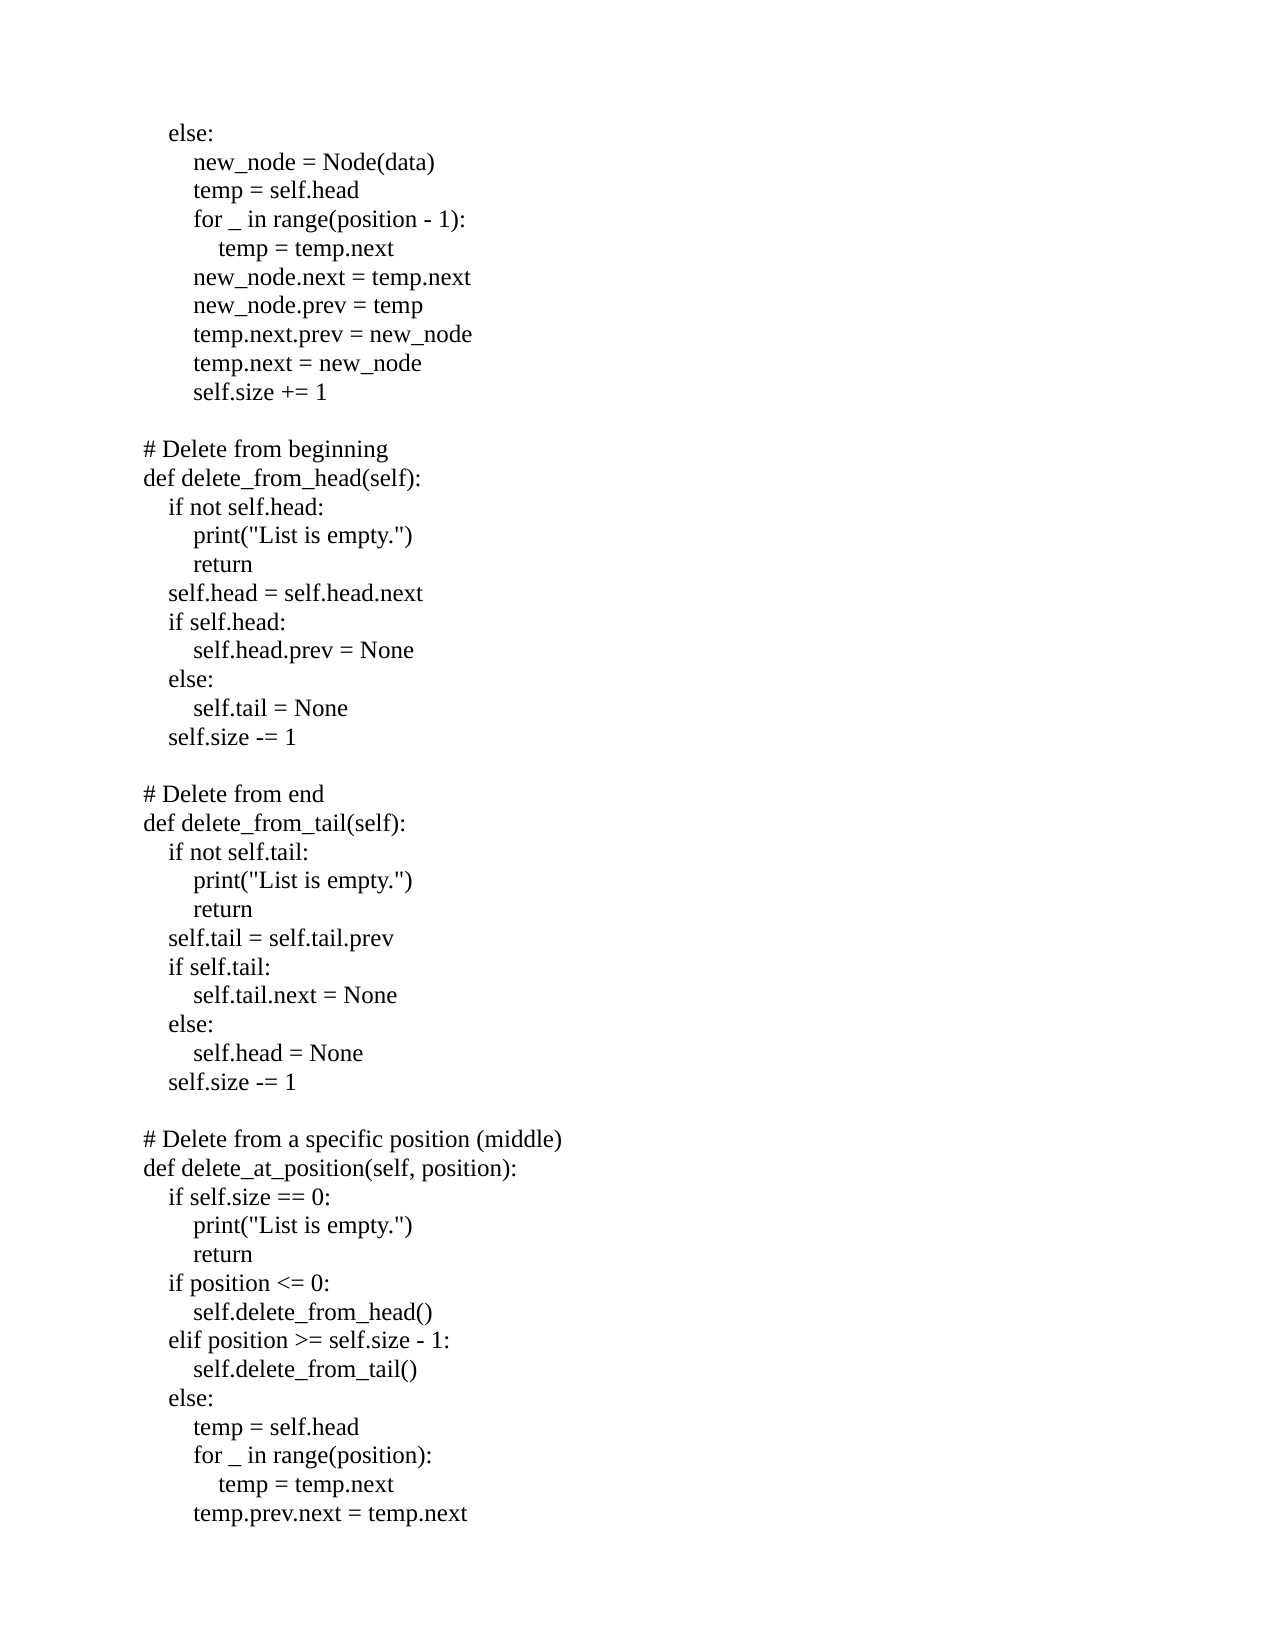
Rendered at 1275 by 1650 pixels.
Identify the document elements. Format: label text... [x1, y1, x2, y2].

text self.tail.next = None [118, 981, 1157, 1009]
text self.size -= 1 [118, 1067, 1157, 1096]
text def delete_at_position(self, position): [118, 1153, 1157, 1182]
text # Delete from a specific position (middle) [118, 1124, 1157, 1153]
text self.size += 1 [118, 377, 1157, 406]
text for _ in range(position - 1): [118, 204, 1157, 233]
text self.head = None [118, 1038, 1157, 1067]
text print("List is empty.") [118, 1211, 1157, 1239]
text else: [118, 1009, 1157, 1038]
text print("List is empty.") [118, 866, 1157, 894]
text self.size -= 1 [118, 722, 1157, 751]
text return [118, 894, 1157, 923]
text if self.size == 0: [118, 1182, 1157, 1211]
text temp = temp.next [118, 1469, 1157, 1498]
text temp.prev.next = temp.next [118, 1498, 1157, 1527]
text def delete_from_head(self): [118, 463, 1157, 492]
text if self.head: [118, 607, 1157, 636]
text print("List is empty.") [118, 521, 1157, 549]
text return [118, 1239, 1157, 1268]
text self.delete_from_tail() [118, 1354, 1157, 1383]
text temp = self.head [118, 176, 1157, 204]
text self.head = self.head.next [118, 578, 1157, 607]
text temp = temp.next [118, 233, 1157, 262]
text else: [118, 664, 1157, 693]
text elif position >= self.size - 1: [118, 1326, 1157, 1354]
text if self.tail: [118, 952, 1157, 981]
text for _ in range(position): [118, 1441, 1157, 1469]
text self.tail = None [118, 693, 1157, 722]
text # Delete from beginning [118, 434, 1157, 463]
text self.tail = self.tail.prev [118, 923, 1157, 952]
text else: [118, 1383, 1157, 1412]
text new_node = Node(data) [118, 147, 1157, 176]
text new_node.prev = temp [118, 291, 1157, 319]
text temp = self.head [118, 1412, 1157, 1441]
text new_node.next = temp.next [118, 262, 1157, 291]
text # Delete from end [118, 779, 1157, 808]
text if not self.head: [118, 492, 1157, 521]
text return [118, 549, 1157, 578]
text self.head.prev = None [118, 636, 1157, 664]
text temp.next = new_node [118, 348, 1157, 377]
text else: [118, 118, 1157, 147]
text if not self.tail: [118, 837, 1157, 866]
text def delete_from_tail(self): [118, 808, 1157, 837]
text temp.next.prev = new_node [118, 319, 1157, 348]
text if position <= 0: [118, 1268, 1157, 1297]
text self.delete_from_head() [118, 1297, 1157, 1326]
